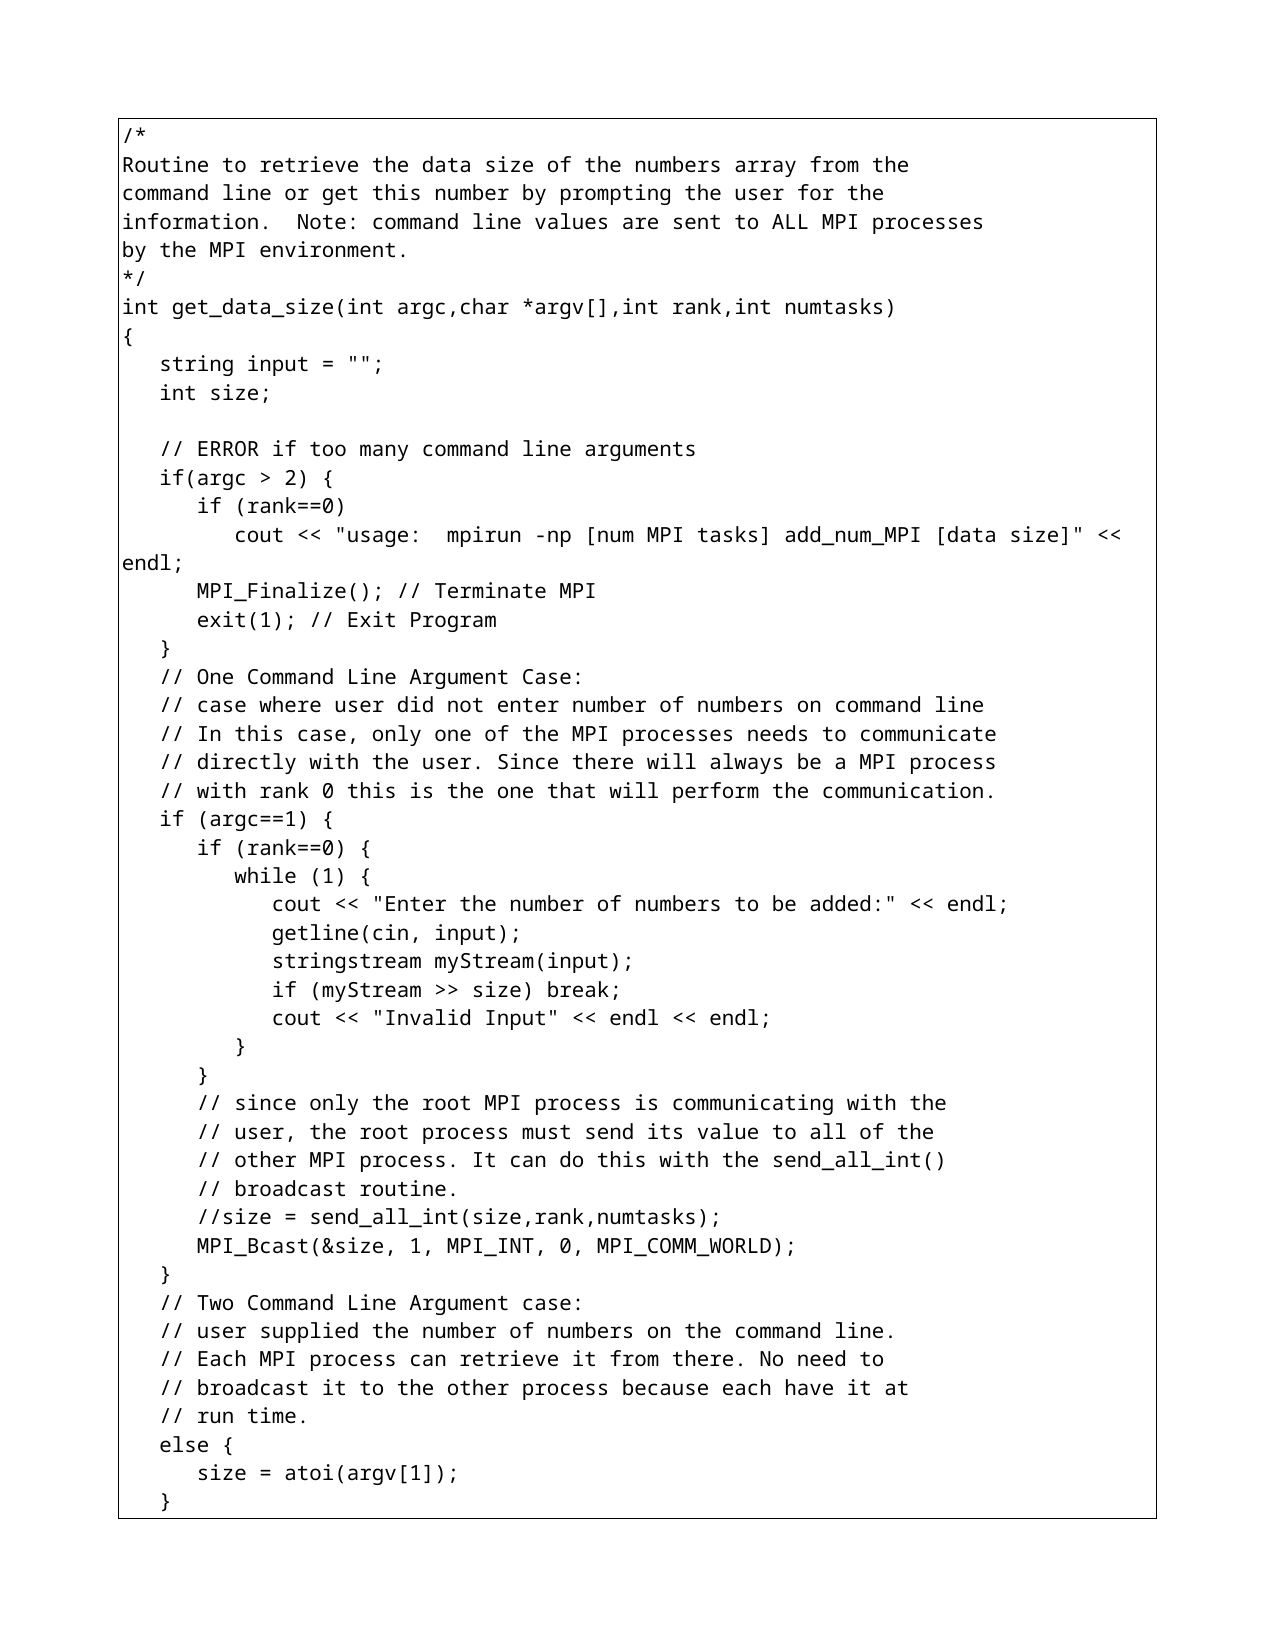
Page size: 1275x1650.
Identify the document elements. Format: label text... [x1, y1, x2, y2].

text information. Note: command line values are sent to ALL MPI processes [119, 203, 1156, 232]
text // with rank 0 this is the one that will perform the communication. [119, 772, 1156, 801]
text size = atoi(argv[1]); [119, 1455, 1156, 1483]
text // since only the root MPI process is communicating with the [119, 1085, 1156, 1113]
text command line or get this number by prompting the user for the [119, 175, 1156, 203]
text getline(cin, input); [119, 914, 1156, 943]
text exit(1); // Exit Program [119, 602, 1156, 630]
text MPI_Finalize(); // Terminate MPI [119, 573, 1156, 602]
text // Two Command Line Argument case: [119, 1284, 1156, 1312]
text stringstream myStream(input); [119, 943, 1156, 971]
text // user supplied the number of numbers on the command line. [119, 1312, 1156, 1341]
text // broadcast routine. [119, 1170, 1156, 1199]
text MPI_Bcast(&size, 1, MPI_INT, 0, MPI_COMM_WORLD); [119, 1227, 1156, 1256]
text if(argc > 2) { [119, 459, 1156, 488]
text // ERROR if too many command line arguments [119, 431, 1156, 459]
text } [119, 1057, 1156, 1085]
text } [119, 1028, 1156, 1057]
text // In this case, only one of the MPI processes needs to communicate [119, 715, 1156, 744]
text { [119, 317, 1156, 346]
text int size; [119, 374, 1156, 406]
text Routine to retrieve the data size of the numbers array from the [119, 147, 1156, 175]
text if (myStream >> size) break; [119, 971, 1156, 1000]
text */ [119, 260, 1156, 289]
text } [119, 630, 1156, 658]
text by the MPI environment. [119, 232, 1156, 260]
text cout << "usage: mpirun -np [num MPI tasks] add_num_MPI [data size]" << endl; [119, 516, 1156, 573]
text // user, the root process must send its value to all of the [119, 1113, 1156, 1142]
text if (rank==0) { [119, 829, 1156, 857]
text while (1) { [119, 857, 1156, 886]
text /* [119, 119, 1156, 147]
text // One Command Line Argument Case: [119, 658, 1156, 687]
text if (argc==1) { [119, 801, 1156, 829]
text cout << "Enter the number of numbers to be added:" << endl; [119, 886, 1156, 914]
text //size = send_all_int(size,rank,numtasks); [119, 1199, 1156, 1227]
text // other MPI process. It can do this with the send_all_int() [119, 1142, 1156, 1170]
text int get_data_size(int argc,char *argv[],int rank,int numtasks) [119, 289, 1156, 317]
text } [119, 1256, 1156, 1284]
text // run time. [119, 1398, 1156, 1426]
text // directly with the user. Since there will always be a MPI process [119, 744, 1156, 772]
text // Each MPI process can retrieve it from there. No need to [119, 1341, 1156, 1369]
text // broadcast it to the other process because each have it at [119, 1369, 1156, 1398]
text else { [119, 1426, 1156, 1455]
text if (rank==0) [119, 488, 1156, 516]
text string input = ""; [119, 346, 1156, 374]
text } [119, 1483, 1156, 1518]
text cout << "Invalid Input" << endl << endl; [119, 1000, 1156, 1028]
text // case where user did not enter number of numbers on command line [119, 687, 1156, 715]
